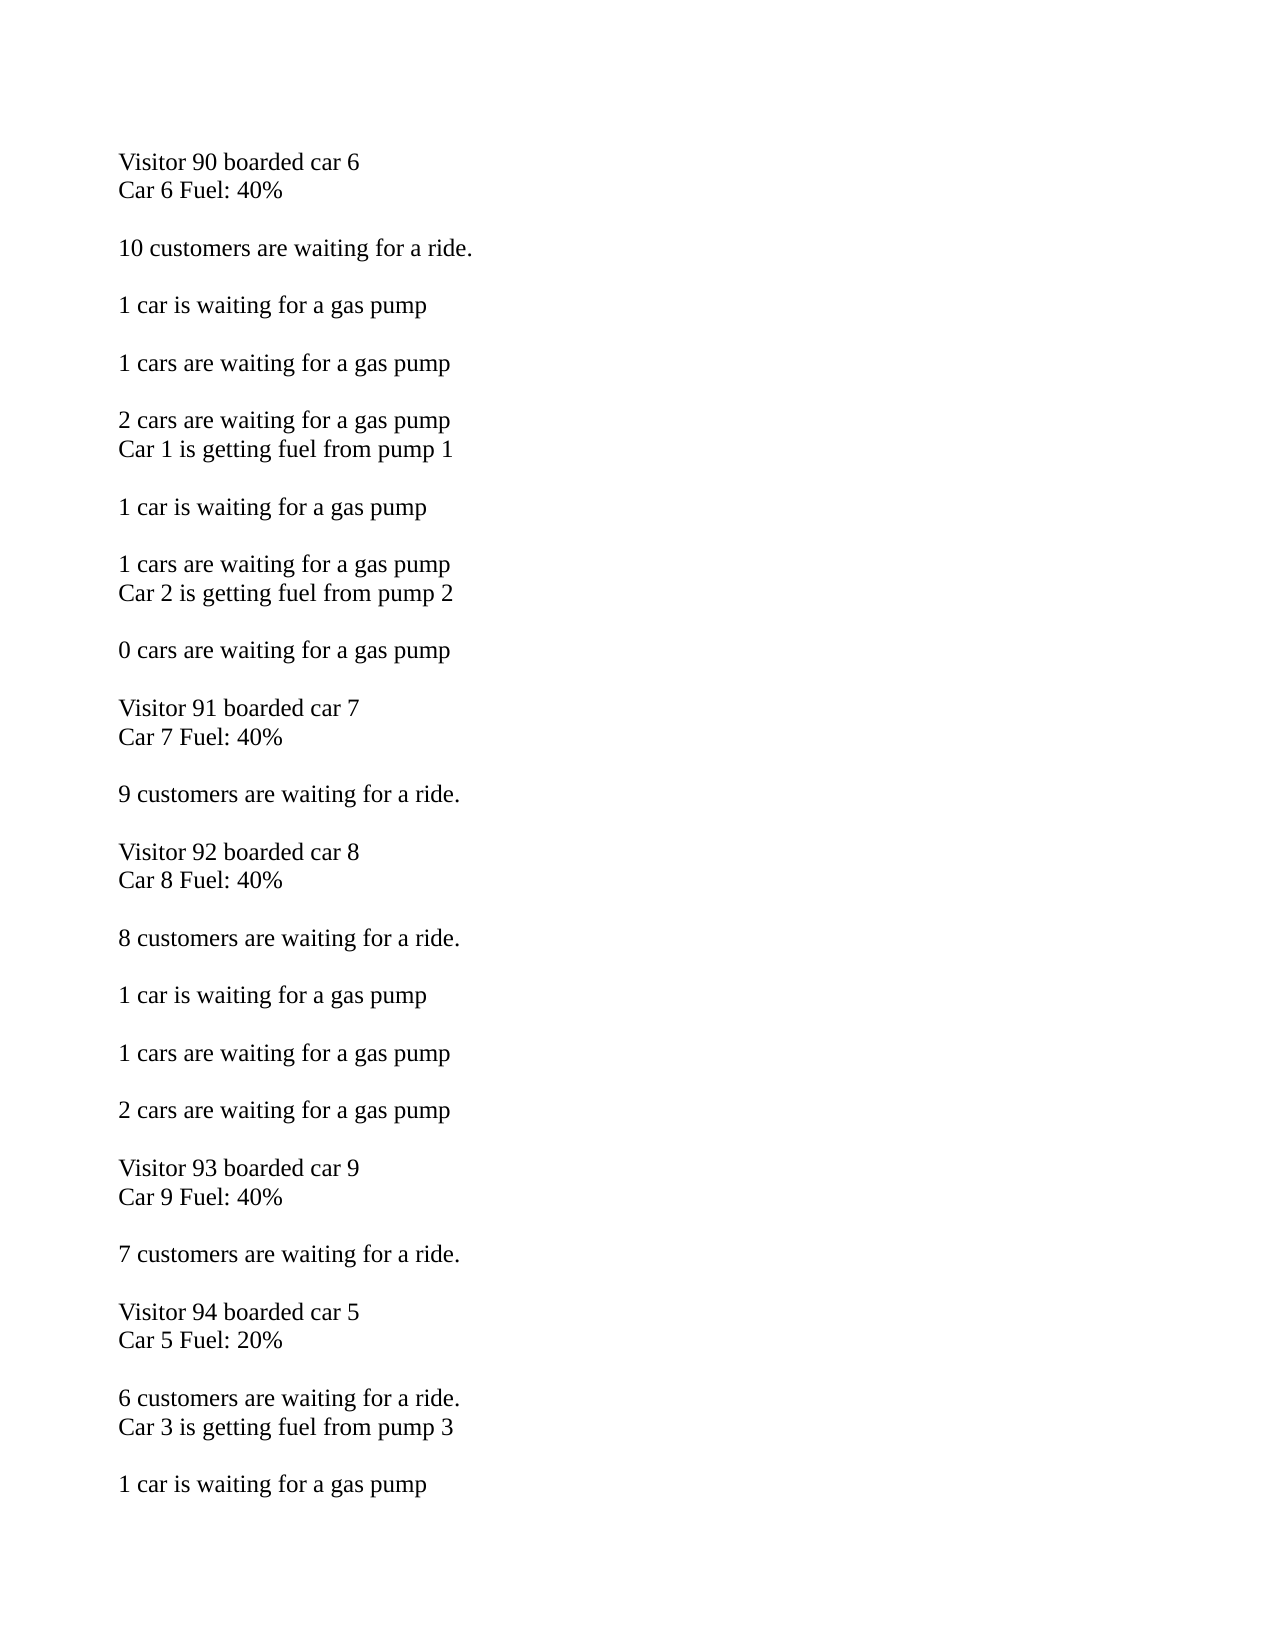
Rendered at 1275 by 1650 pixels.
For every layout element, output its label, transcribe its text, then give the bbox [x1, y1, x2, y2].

text 9 customers are waiting for a ride. [118, 779, 1157, 808]
text Car 5 Fuel: 20% [118, 1326, 1157, 1354]
text Car 3 is getting fuel from pump 3 [118, 1412, 1157, 1441]
text Car 1 is getting fuel from pump 1 [118, 434, 1157, 463]
text Car 2 is getting fuel from pump 2 [118, 578, 1157, 607]
text 7 customers are waiting for a ride. [118, 1239, 1157, 1268]
text Visitor 91 boarded car 7 [118, 693, 1157, 722]
text Visitor 93 boarded car 9 [118, 1153, 1157, 1182]
text 1 cars are waiting for a gas pump [118, 1038, 1157, 1067]
text 1 car is waiting for a gas pump [118, 981, 1157, 1009]
text 2 cars are waiting for a gas pump [118, 406, 1157, 434]
text 1 cars are waiting for a gas pump [118, 549, 1157, 578]
text Car 9 Fuel: 40% [118, 1182, 1157, 1211]
text 10 customers are waiting for a ride. [118, 233, 1157, 262]
text 2 cars are waiting for a gas pump [118, 1096, 1157, 1124]
text Visitor 90 boarded car 6 [118, 147, 1157, 176]
text Car 6 Fuel: 40% [118, 176, 1157, 204]
text Visitor 94 boarded car 5 [118, 1297, 1157, 1326]
text 1 car is waiting for a gas pump [118, 291, 1157, 319]
text Car 8 Fuel: 40% [118, 866, 1157, 894]
text 0 cars are waiting for a gas pump [118, 636, 1157, 664]
text 1 cars are waiting for a gas pump [118, 348, 1157, 377]
text 8 customers are waiting for a ride. [118, 923, 1157, 952]
text Visitor 92 boarded car 8 [118, 837, 1157, 866]
text 6 customers are waiting for a ride. [118, 1383, 1157, 1412]
text Car 7 Fuel: 40% [118, 722, 1157, 751]
text 1 car is waiting for a gas pump [118, 1469, 1157, 1498]
text 1 car is waiting for a gas pump [118, 492, 1157, 521]
